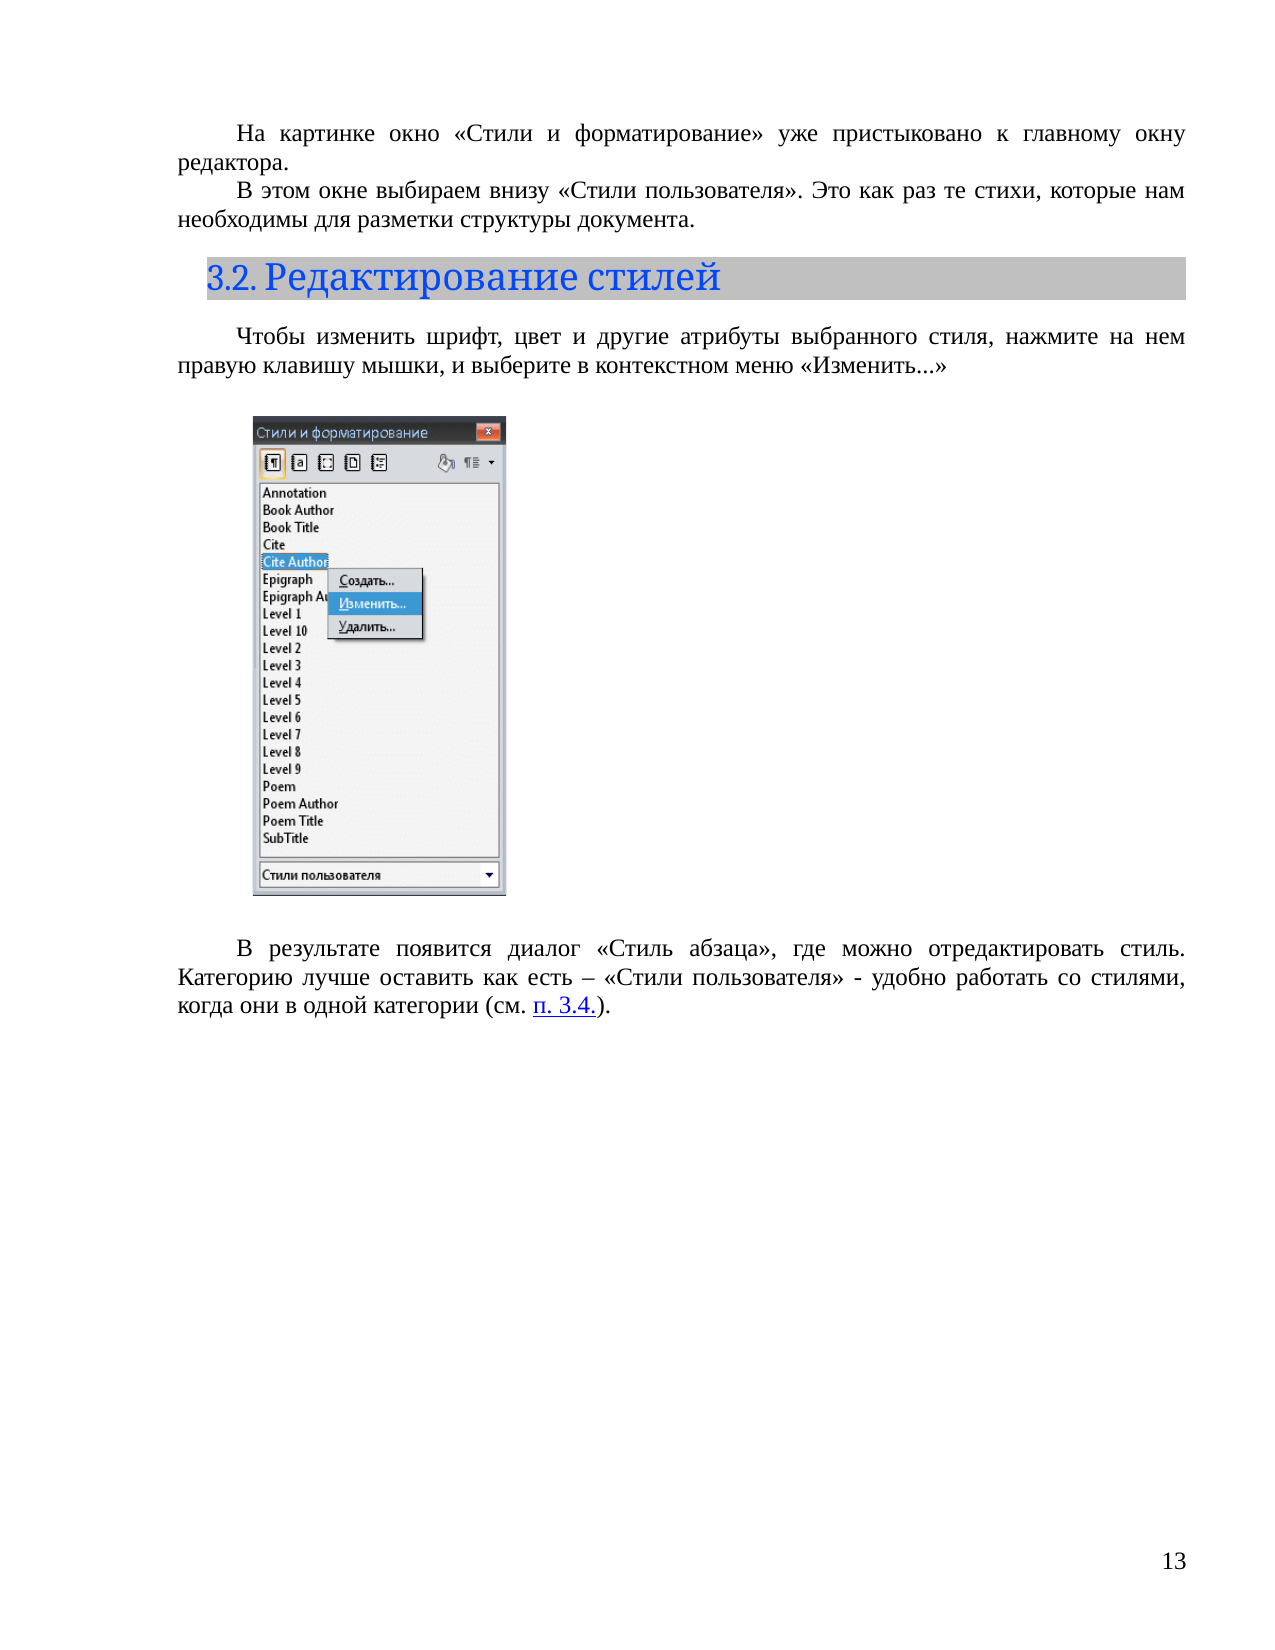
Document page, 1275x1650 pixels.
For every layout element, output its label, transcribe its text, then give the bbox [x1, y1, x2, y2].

picture [252, 416, 507, 896]
text Чтобы изменить шрифт, цвет и другие атрибуты выбранного стиля, нажмите на нем правую клавишу мышки, и выберите в контекстном меню «Изменить...» [177, 321, 1186, 379]
text В результате появится диалог «Стиль абзаца», где можно отредактировать стиль. Категорию лучше оставить как есть – «Стили пользователя» - удобно работать со стилями, когда они в одной категории (см. п. 3.4.). [177, 933, 1186, 1019]
text На картинке окно «Стили и форматирование» уже пристыковано к главному окну редактора. [177, 118, 1186, 176]
text 3.2. Редактирование стилей [207, 257, 1186, 300]
text В этом окне выбираем внизу «Стили пользователя». Это как раз те стихи, которые нам необходимы для разметки структуры документа. [177, 176, 1186, 233]
